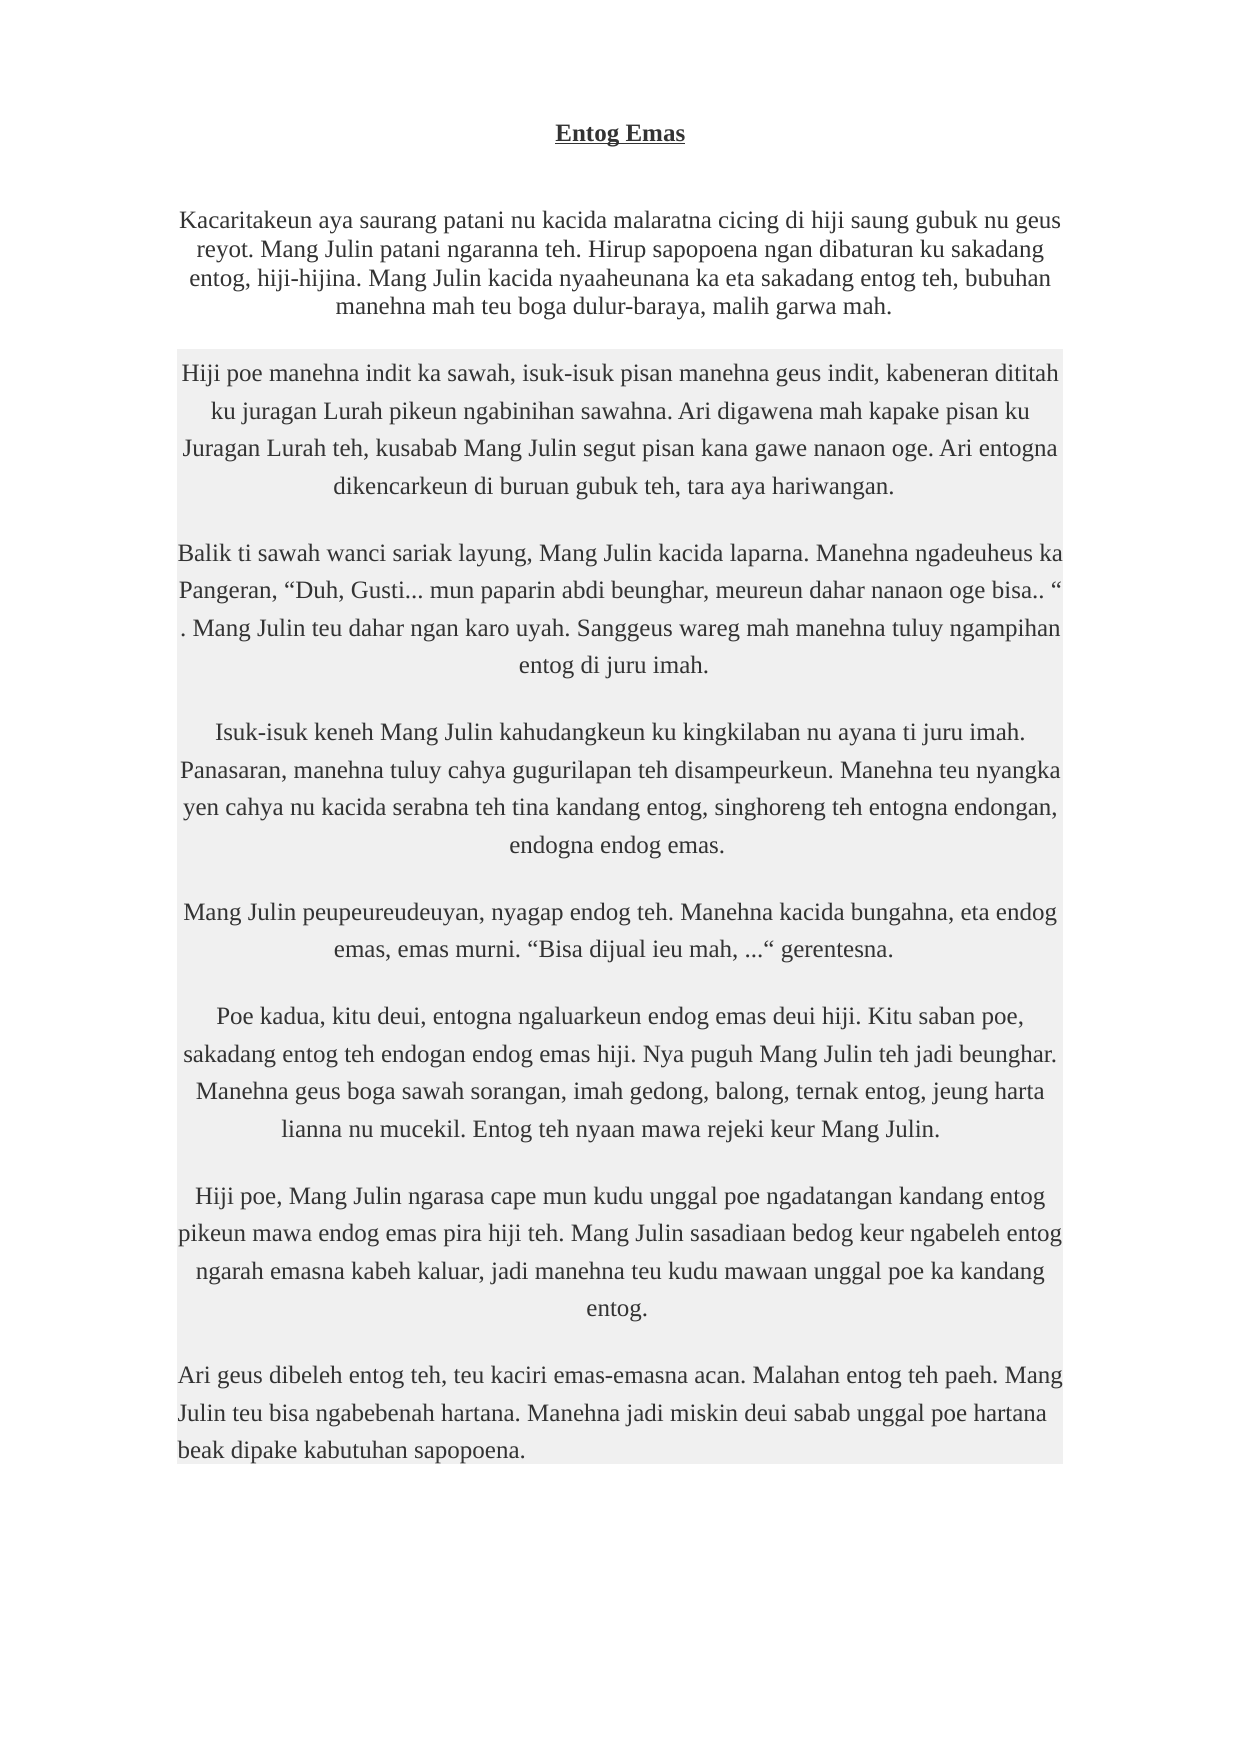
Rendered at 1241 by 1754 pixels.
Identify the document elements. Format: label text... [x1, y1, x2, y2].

text Hiji poe manehna indit ka sawah, isuk-isuk pisan manehna geus indit, kabeneran dititah ku juragan Lurah pikeun ngabinihan sawahna. Ari digawena mah kapake pisan ku Juragan Lurah teh, kusabab Mang Julin segut pisan kana gawe nanaon oge. Ari entogna dikencarkeun di buruan gubuk teh, tara aya hariwangan. [177, 349, 1063, 499]
text Kacaritakeun aya saurang patani nu kacida malaratna cicing di hiji saung gubuk nu geus reyot. Mang Julin patani ngaranna teh. Hirup sapopoena ngan dibaturan ku sakadang entog, hiji-hijina. Mang Julin kacida nyaaheunana ka eta sakadang entog teh, bubuhan manehna mah teu boga dulur-baraya, malih garwa mah. [177, 205, 1063, 320]
text Isuk-isuk keneh Mang Julin kahudangkeun ku kingkilaban nu ayana ti juru imah. Panasaran, manehna tuluy cahya gugurilapan teh disampeurkeun. Manehna teu nyangka yen cahya nu kacida serabna teh tina kandang entog, singhoreng teh entogna endongan, endogna endog emas. [177, 708, 1063, 858]
text Ari geus dibeleh entog teh, teu kaciri emas-emasna acan. Malahan entog teh paeh. Mang Julin teu bisa ngabebenah hartana. Manehna jadi miskin deui sabab unggal poe hartana beak dipake kabutuhan sapopoena. [177, 1351, 1063, 1464]
text Entog Emas [118, 118, 1122, 147]
text Poe kadua, kitu deui, entogna ngaluarkeun endog emas deui hiji. Kitu saban poe, sakadang entog teh endogan endog emas hiji. Nya puguh Mang Julin teh jadi beunghar. Manehna geus boga sawah sorangan, imah gedong, balong, ternak entog, jeung harta lianna nu mucekil. Entog teh nyaan mawa rejeki keur Mang Julin. [177, 992, 1063, 1142]
text Mang Julin peupeureudeuyan, nyagap endog teh. Manehna kacida bungahna, eta endog emas, emas murni. “Bisa dijual ieu mah, ...“ gerentesna. [177, 888, 1063, 963]
text Balik ti sawah wanci sariak layung, Mang Julin kacida laparna. Manehna ngadeuheus ka Pangeran, “Duh, Gusti... mun paparin abdi beunghar, meureun dahar nanaon oge bisa.. “ . Mang Julin teu dahar ngan karo uyah. Sanggeus wareg mah manehna tuluy ngampihan entog di juru imah. [177, 529, 1063, 679]
text Hiji poe, Mang Julin ngarasa cape mun kudu unggal poe ngadatangan kandang entog pikeun mawa endog emas pira hiji teh. Mang Julin sasadiaan bedog keur ngabeleh entog ngarah emasna kabeh kaluar, jadi manehna teu kudu mawaan unggal poe ka kandang entog. [177, 1172, 1063, 1322]
